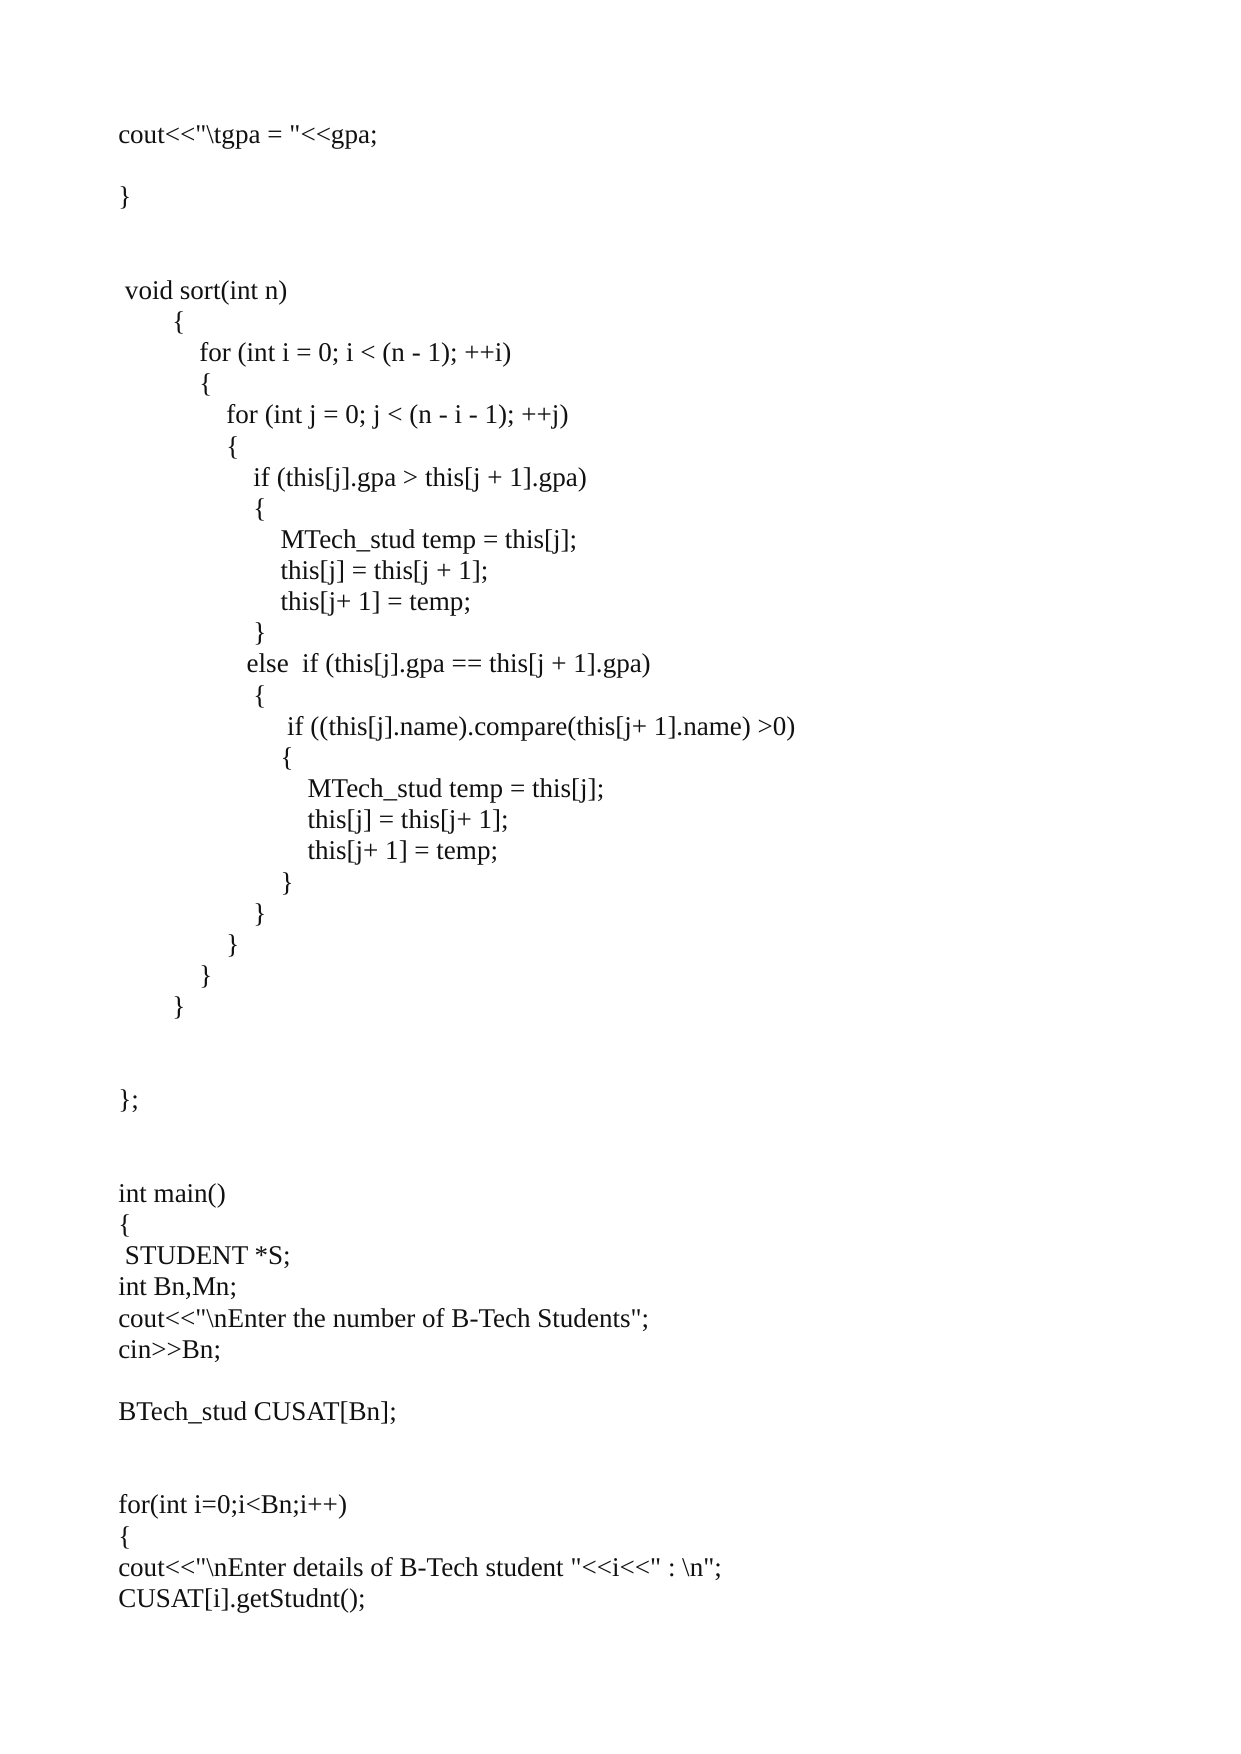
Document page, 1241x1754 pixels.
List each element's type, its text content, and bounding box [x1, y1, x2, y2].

text for(int i=0;i<Bn;i++) [118, 1488, 1122, 1520]
text this[j+ 1] = temp; [118, 585, 1122, 616]
text } [118, 928, 1122, 959]
text if (this[j].gpa > this[j + 1].gpa) [118, 461, 1122, 492]
text { [118, 492, 1122, 523]
text this[j+ 1] = temp; [118, 834, 1122, 866]
text { [118, 305, 1122, 336]
text { [118, 1208, 1122, 1239]
text { [118, 429, 1122, 461]
text { [118, 1520, 1122, 1551]
text BTech_stud CUSAT[Bn]; [118, 1395, 1122, 1426]
text { [118, 741, 1122, 772]
text MTech_stud temp = this[j]; [118, 772, 1122, 803]
text } [118, 180, 1122, 212]
text cout<<"\nEnter details of B-Tech student "<<i<<" : \n"; [118, 1551, 1122, 1582]
text cout<<"\tgpa = "<<gpa; [118, 118, 1122, 149]
text } [118, 959, 1122, 990]
text void sort(int n) [118, 274, 1122, 305]
text MTech_stud temp = this[j]; [118, 523, 1122, 554]
text cin>>Bn; [118, 1333, 1122, 1364]
text this[j] = this[j + 1]; [118, 554, 1122, 585]
text this[j] = this[j+ 1]; [118, 803, 1122, 834]
text } [118, 866, 1122, 897]
text int main() [118, 1177, 1122, 1208]
text CUSAT[i].getStudnt(); [118, 1582, 1122, 1613]
text } [118, 990, 1122, 1021]
text { [118, 679, 1122, 710]
text int Bn,Mn; [118, 1271, 1122, 1302]
text }; [118, 1084, 1122, 1115]
text cout<<"\nEnter the number of B-Tech Students"; [118, 1302, 1122, 1333]
text else if (this[j].gpa == this[j + 1].gpa) [118, 648, 1122, 679]
text } [118, 897, 1122, 928]
text for (int i = 0; i < (n - 1); ++i) [118, 336, 1122, 367]
text } [118, 616, 1122, 648]
text STUDENT *S; [118, 1239, 1122, 1271]
text for (int j = 0; j < (n - i - 1); ++j) [118, 398, 1122, 429]
text { [118, 367, 1122, 398]
text if ((this[j].name).compare(this[j+ 1].name) >0) [118, 710, 1122, 741]
